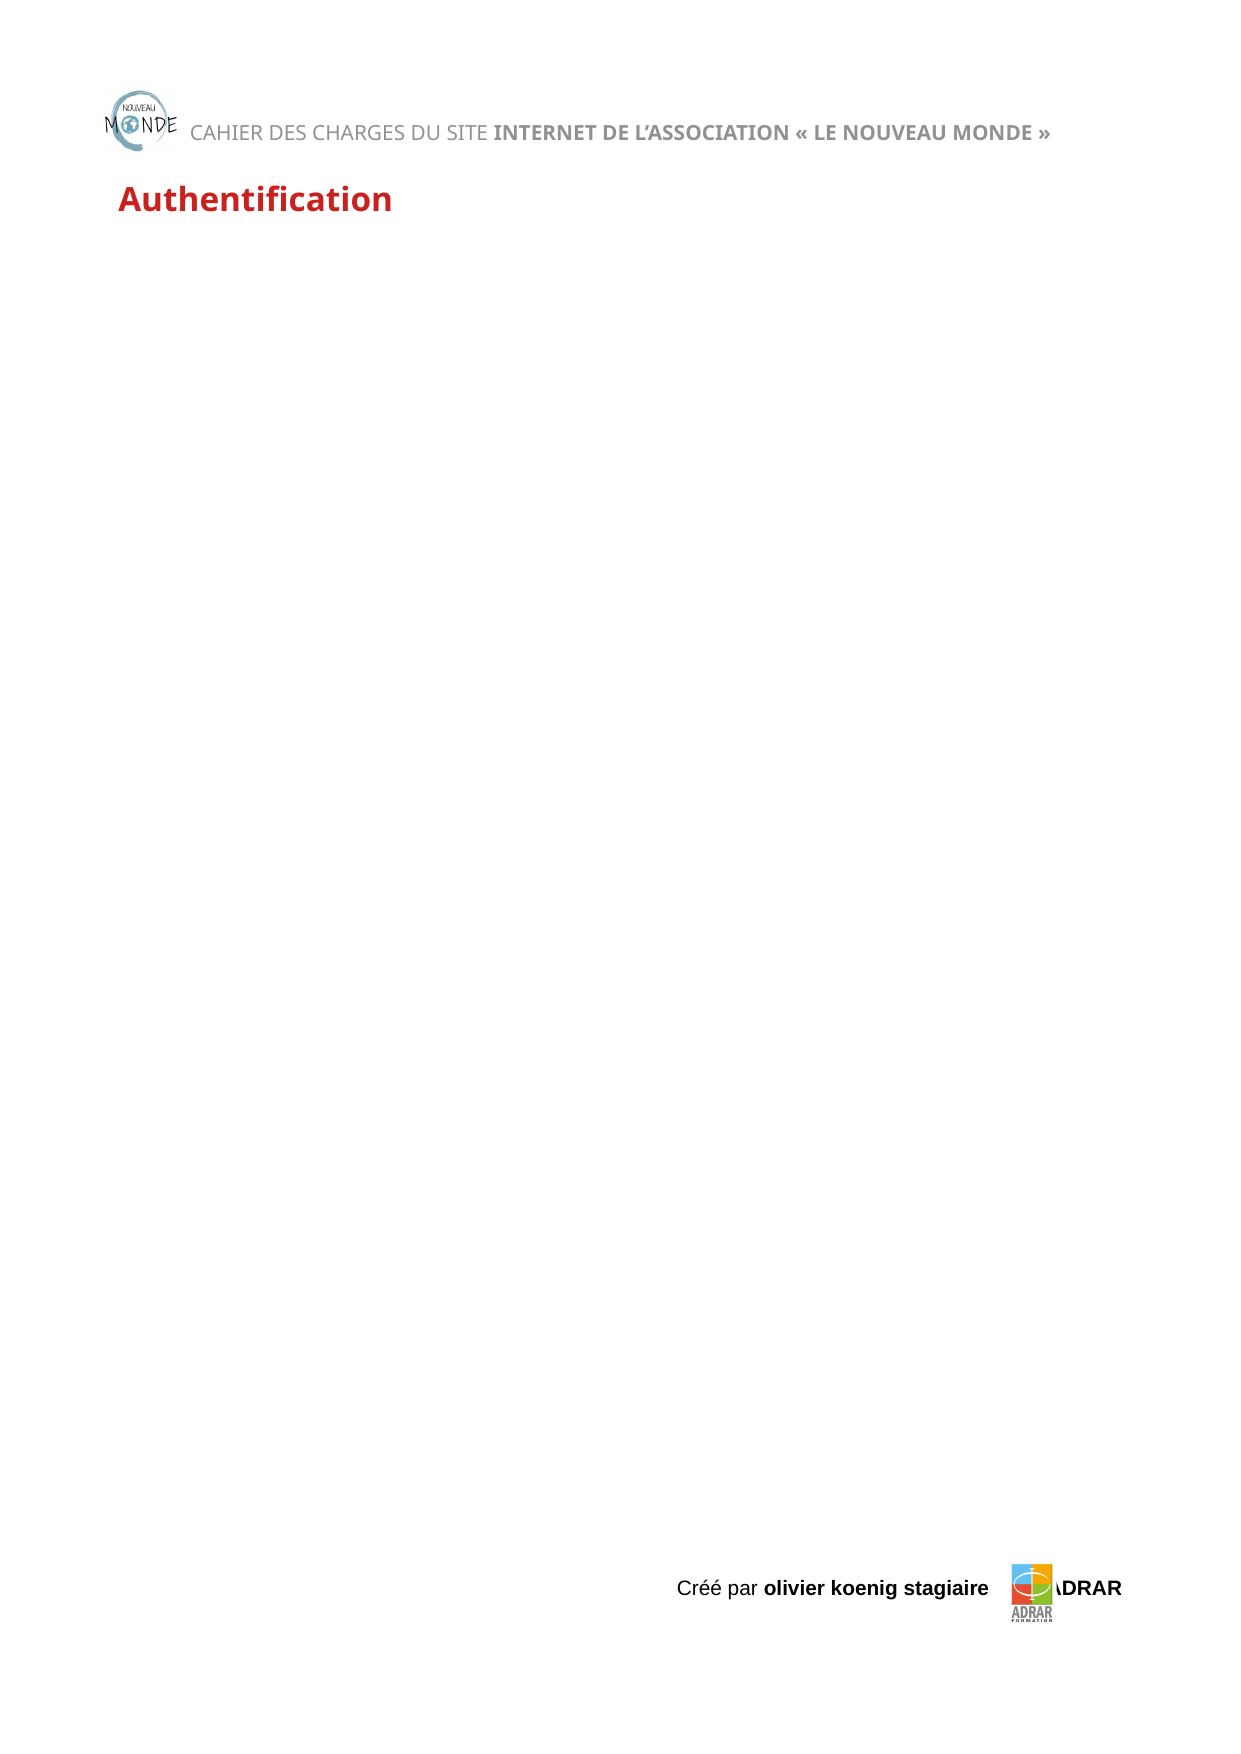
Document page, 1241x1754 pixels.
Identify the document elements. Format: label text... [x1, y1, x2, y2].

text Authentification [118, 176, 1122, 221]
picture [1007, 1561, 1057, 1625]
picture [104, 83, 177, 157]
